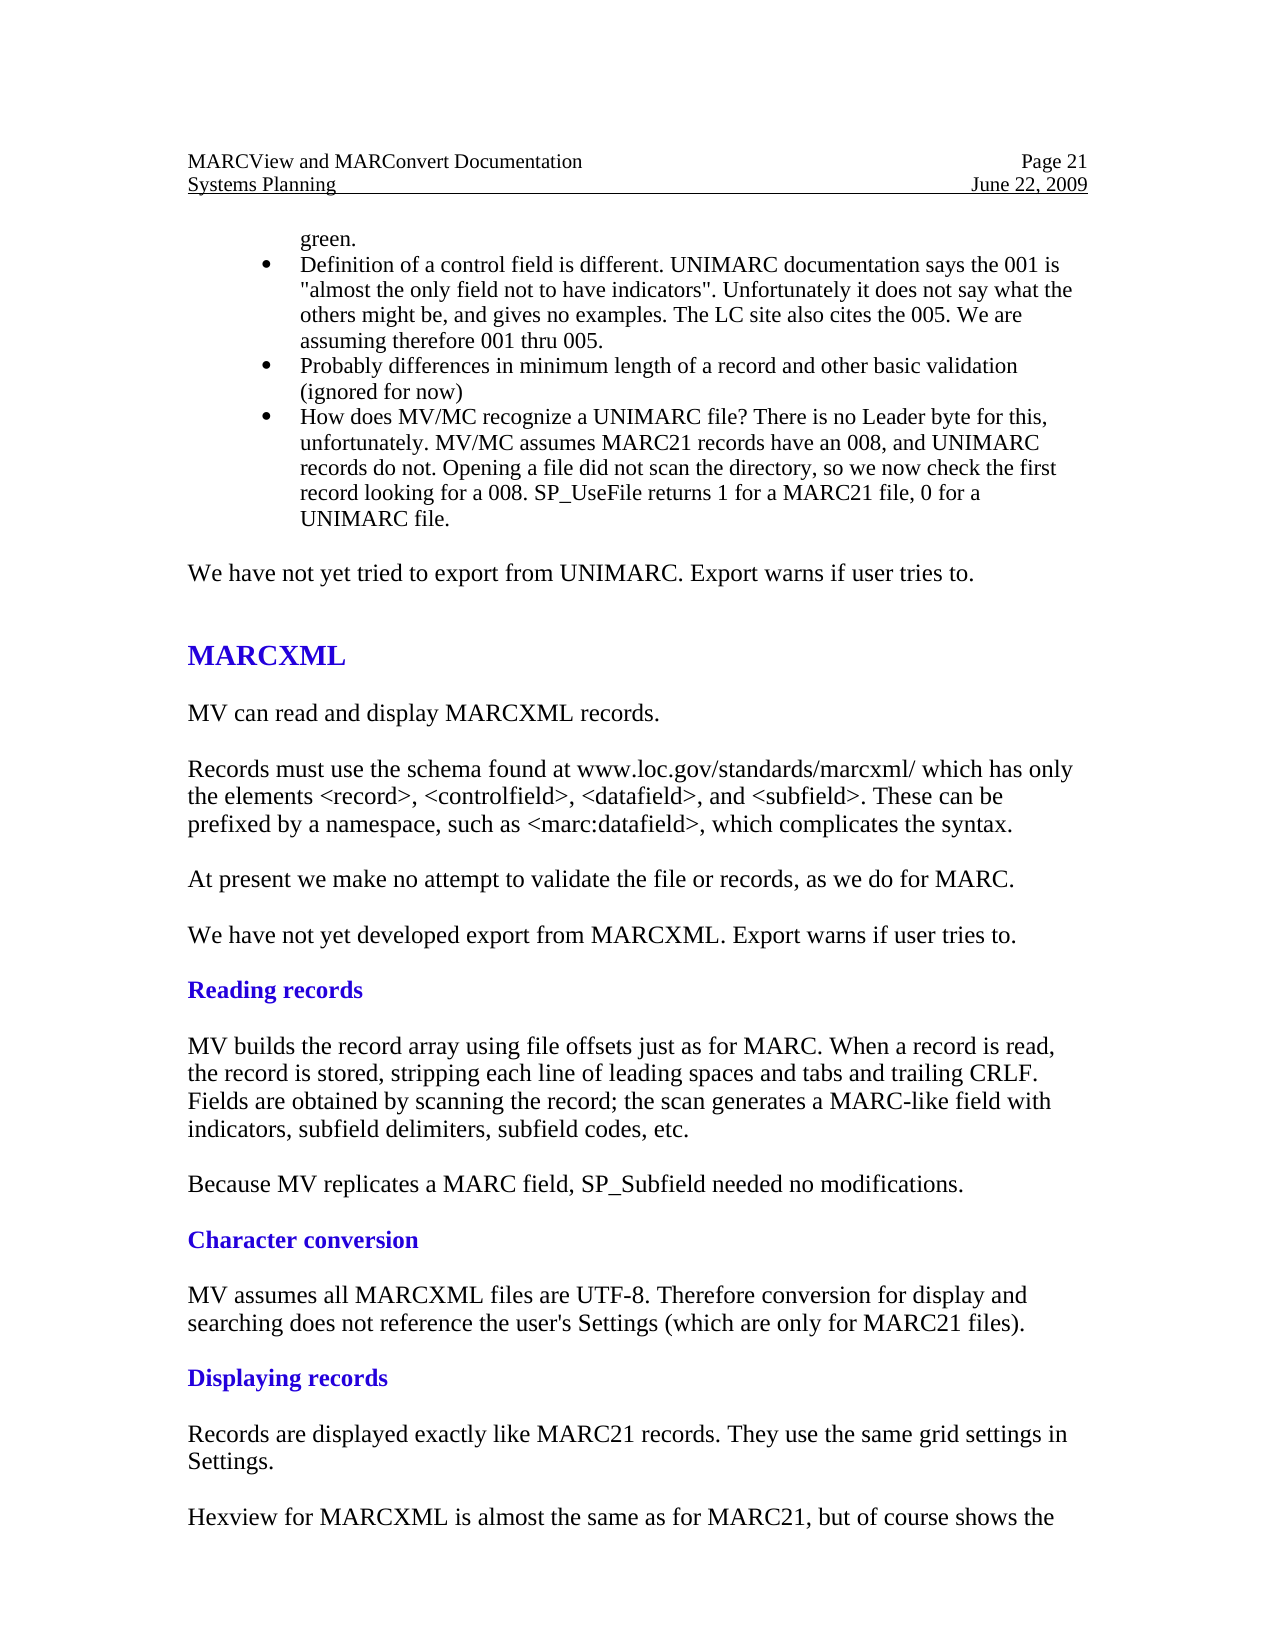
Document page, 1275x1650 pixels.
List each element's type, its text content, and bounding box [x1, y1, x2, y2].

text We have not yet developed export from MARCXML. Export warns if user tries to. [187, 921, 1087, 949]
text Because MV replicates a MARC field, SP_Subfield needed no modifications. [187, 1170, 1087, 1198]
text At present we make no attempt to validate the file or records, as we do for MARC. [187, 866, 1087, 893]
text MV assumes all MARCXML files are UTF-8. Therefore conversion for display and searching does not reference the user's Settings (which are only for MARC21 files). [187, 1281, 1087, 1337]
text Hexview for MARCXML is almost the same as for MARC21, but of course shows the [187, 1503, 1087, 1531]
subtitle Character conversion [187, 1226, 1087, 1253]
subtitle Reading records [187, 976, 1087, 1004]
list How does MV/MC recognize a UNIMARC file? There is no Leader byte for this, unfortunately. MV/MC assumes MARC21 records have an 008, and UNIMARC records do not. Opening a file did not scan the directory, so we now check the first record looking for a 008. SP_UseFile returns 1 for a MARC21 file, 0 for a UNIMARC file. [262, 404, 1087, 531]
list green. [262, 226, 1087, 252]
text Records must use the schema found at www.loc.gov/standards/marcxml/ which has only the elements <record>, <controlfield>, <datafield>, and <subfield>. These can be prefixed by a namespace, such as <marc:datafield>, which complicates the syntax. [187, 755, 1087, 838]
subtitle Displaying records [187, 1364, 1087, 1392]
text Records are displayed exactly like MARC21 records. They use the same grid settings in Settings. [187, 1420, 1087, 1475]
text We have not yet tried to export from UNIMARC. Export warns if user tries to. [187, 559, 1087, 587]
list Probably differences in minimum length of a record and other basic validation (ignored for now) [262, 353, 1087, 404]
list Definition of a control field is different. UNIMARC documentation says the 001 is "almost the only field not to have indicators". Unfortunately it does not say what the others might be, and gives no examples. The LC site also cites the 005. We are assuming therefore 001 thru 005. [262, 252, 1087, 353]
text MV can read and display MARCXML records. [187, 699, 1087, 727]
text MV builds the record array using file offsets just as for MARC. When a record is read, the record is stored, stripping each line of leading spaces and tabs and trailing CRLF. Fields are obtained by scanning the record; the scan generates a MARC-like field with indicators, subfield delimiters, subfield codes, etc. [187, 1032, 1087, 1143]
subtitle MARCXML [187, 639, 1087, 672]
